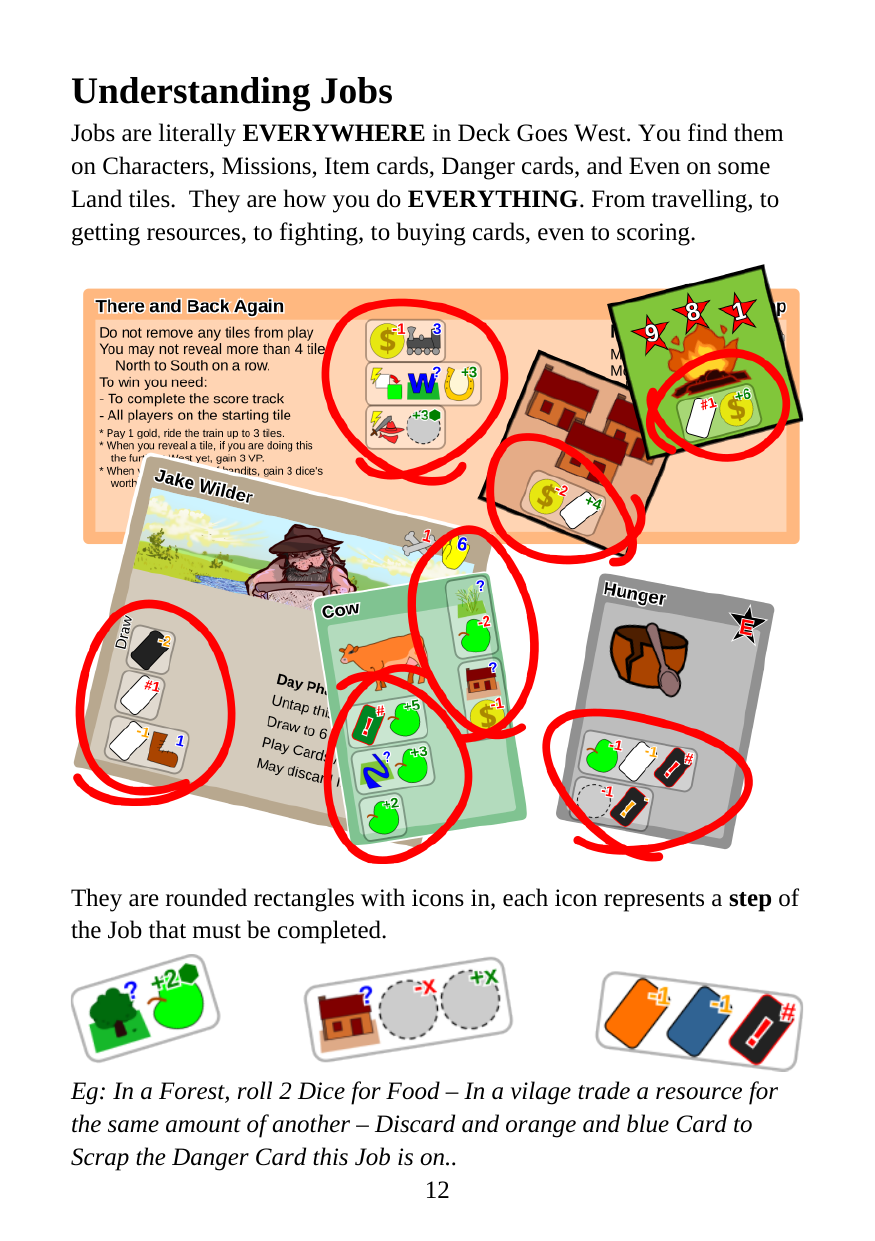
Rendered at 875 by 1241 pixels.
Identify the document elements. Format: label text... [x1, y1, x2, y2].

subtitle Understanding Jobs [71, 68, 803, 111]
picture [70, 264, 804, 864]
picture [70, 954, 804, 1072]
text Jobs are literally EVERYWHERE in Deck Goes West. You find them on Characters, Missions, Item cards, Danger cards, and Even on some Land tiles. They are how you do EVERYTHING. From travelling, to getting resources, to fighting, to buying cards, even to scoring. [71, 118, 803, 246]
text Eg: In a Forest, roll 2 Dice for Food – In a vilage trade a resource for the same amount of another – Discard and orange and blue Card to Scrap the Danger Card this Job is on.. [71, 1072, 803, 1171]
text They are rounded rectangles with icons in, each icon represents a step of the Job that must be completed. [71, 883, 803, 944]
